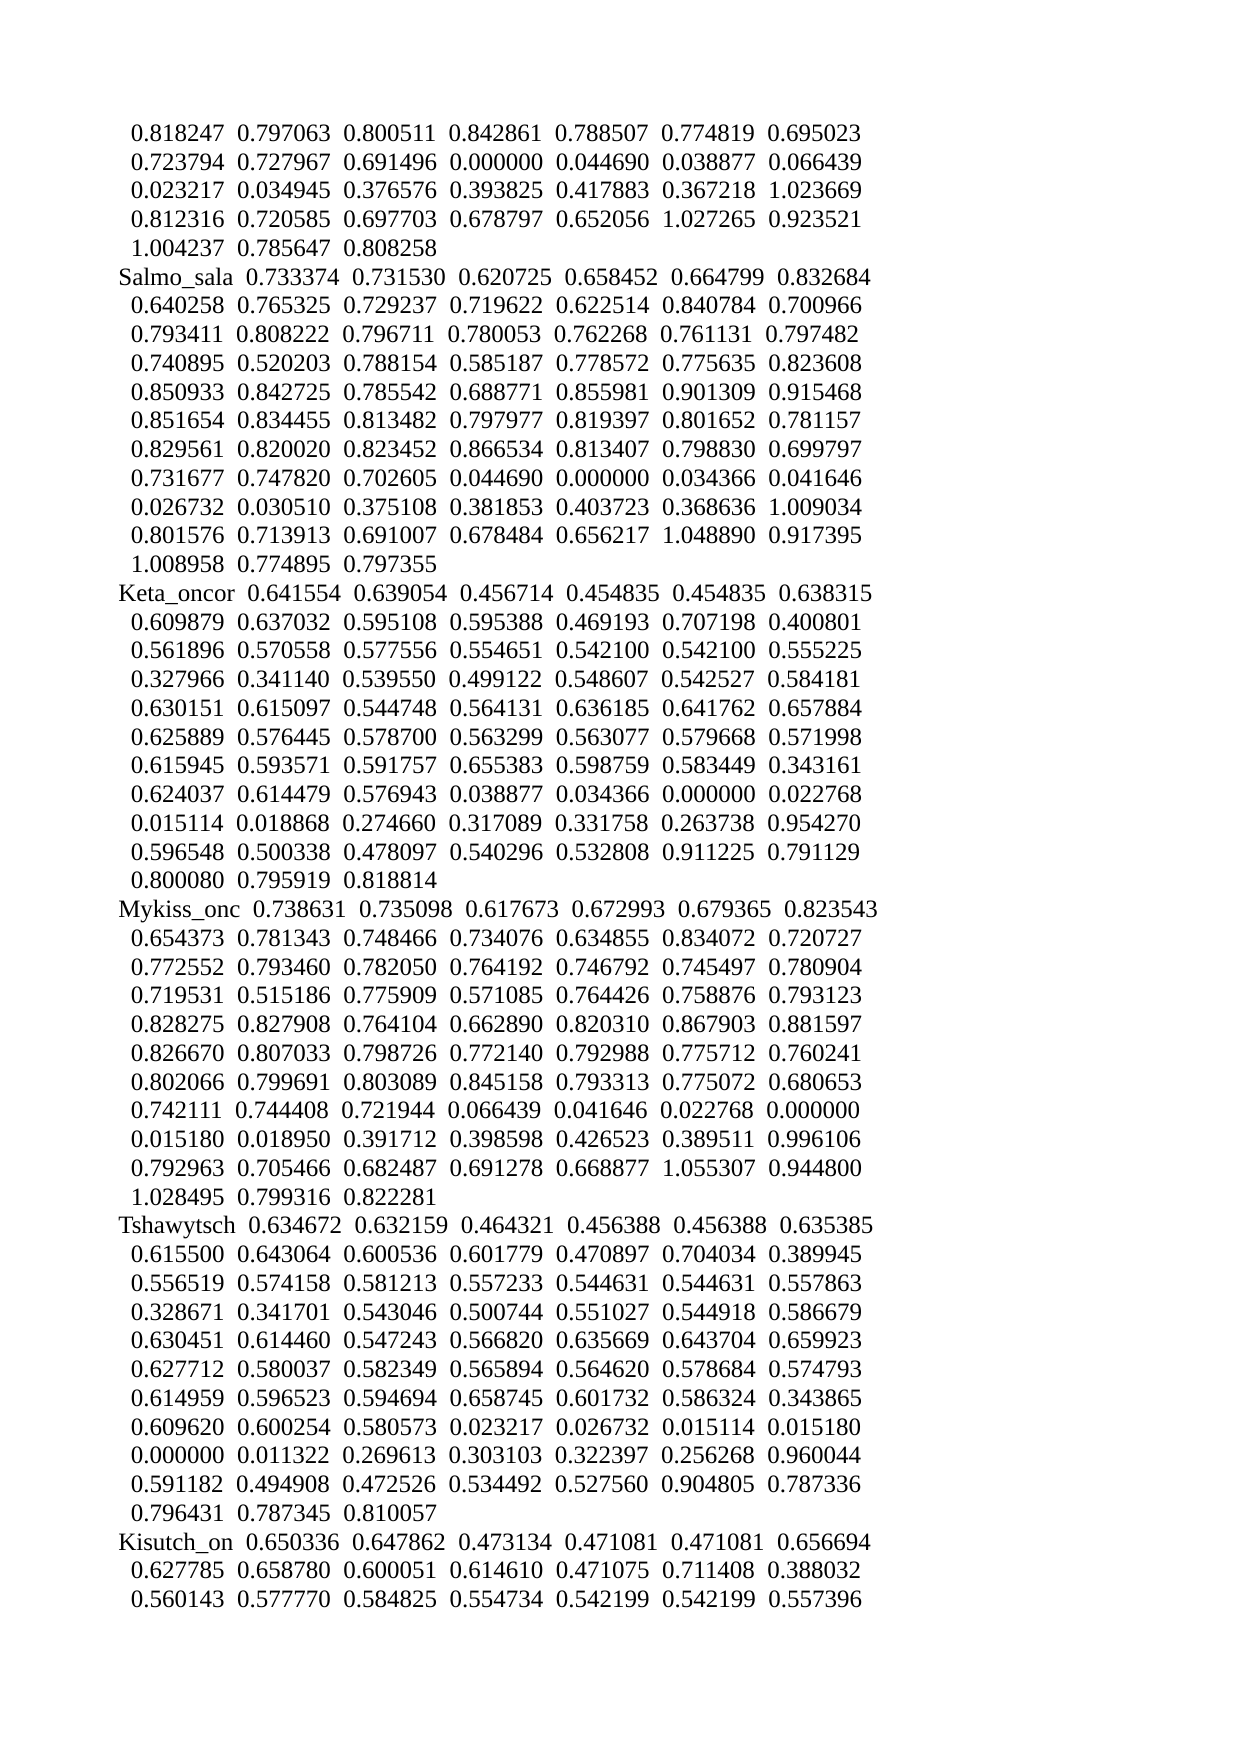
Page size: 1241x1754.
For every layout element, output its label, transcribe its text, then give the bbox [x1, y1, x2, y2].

text 0.015180 0.018950 0.391712 0.398598 0.426523 0.389511 0.996106 [118, 1124, 1122, 1153]
text 0.561896 0.570558 0.577556 0.554651 0.542100 0.542100 0.555225 [118, 636, 1122, 664]
text 0.731677 0.747820 0.702605 0.044690 0.000000 0.034366 0.041646 [118, 463, 1122, 492]
text 0.560143 0.577770 0.584825 0.554734 0.542199 0.542199 0.557396 [118, 1584, 1122, 1613]
text 1.008958 0.774895 0.797355 [118, 549, 1122, 578]
text 0.792963 0.705466 0.682487 0.691278 0.668877 1.055307 0.944800 [118, 1153, 1122, 1182]
text 0.829561 0.820020 0.823452 0.866534 0.813407 0.798830 0.699797 [118, 434, 1122, 463]
text 0.630151 0.615097 0.544748 0.564131 0.636185 0.641762 0.657884 [118, 693, 1122, 722]
text 0.327966 0.341140 0.539550 0.499122 0.548607 0.542527 0.584181 [118, 664, 1122, 693]
text 0.801576 0.713913 0.691007 0.678484 0.656217 1.048890 0.917395 [118, 521, 1122, 549]
text 0.609879 0.637032 0.595108 0.595388 0.469193 0.707198 0.400801 [118, 607, 1122, 636]
text Salmo_sala 0.733374 0.731530 0.620725 0.658452 0.664799 0.832684 [118, 262, 1122, 291]
text 0.556519 0.574158 0.581213 0.557233 0.544631 0.544631 0.557863 [118, 1268, 1122, 1297]
text 0.812316 0.720585 0.697703 0.678797 0.652056 1.027265 0.923521 [118, 204, 1122, 233]
text 1.028495 0.799316 0.822281 [118, 1182, 1122, 1211]
text 0.630451 0.614460 0.547243 0.566820 0.635669 0.643704 0.659923 [118, 1326, 1122, 1354]
text 0.742111 0.744408 0.721944 0.066439 0.041646 0.022768 0.000000 [118, 1096, 1122, 1124]
text 0.851654 0.834455 0.813482 0.797977 0.819397 0.801652 0.781157 [118, 406, 1122, 434]
text 0.023217 0.034945 0.376576 0.393825 0.417883 0.367218 1.023669 [118, 176, 1122, 204]
text 0.627712 0.580037 0.582349 0.565894 0.564620 0.578684 0.574793 [118, 1354, 1122, 1383]
text 0.796431 0.787345 0.810057 [118, 1498, 1122, 1527]
text 0.627785 0.658780 0.600051 0.614610 0.471075 0.711408 0.388032 [118, 1556, 1122, 1584]
text 0.596548 0.500338 0.478097 0.540296 0.532808 0.911225 0.791129 [118, 837, 1122, 866]
text 0.654373 0.781343 0.748466 0.734076 0.634855 0.834072 0.720727 [118, 923, 1122, 952]
text Keta_oncor 0.641554 0.639054 0.456714 0.454835 0.454835 0.638315 [118, 578, 1122, 607]
text 0.793411 0.808222 0.796711 0.780053 0.762268 0.761131 0.797482 [118, 319, 1122, 348]
text 0.615945 0.593571 0.591757 0.655383 0.598759 0.583449 0.343161 [118, 751, 1122, 779]
text 0.625889 0.576445 0.578700 0.563299 0.563077 0.579668 0.571998 [118, 722, 1122, 751]
text 0.772552 0.793460 0.782050 0.764192 0.746792 0.745497 0.780904 [118, 952, 1122, 981]
text 0.624037 0.614479 0.576943 0.038877 0.034366 0.000000 0.022768 [118, 779, 1122, 808]
text 0.826670 0.807033 0.798726 0.772140 0.792988 0.775712 0.760241 [118, 1038, 1122, 1067]
text 0.614959 0.596523 0.594694 0.658745 0.601732 0.586324 0.343865 [118, 1383, 1122, 1412]
text 0.640258 0.765325 0.729237 0.719622 0.622514 0.840784 0.700966 [118, 291, 1122, 319]
text 0.609620 0.600254 0.580573 0.023217 0.026732 0.015114 0.015180 [118, 1412, 1122, 1441]
text 0.719531 0.515186 0.775909 0.571085 0.764426 0.758876 0.793123 [118, 981, 1122, 1009]
text 0.591182 0.494908 0.472526 0.534492 0.527560 0.904805 0.787336 [118, 1469, 1122, 1498]
text Tshawytsch 0.634672 0.632159 0.464321 0.456388 0.456388 0.635385 [118, 1211, 1122, 1239]
text 0.802066 0.799691 0.803089 0.845158 0.793313 0.775072 0.680653 [118, 1067, 1122, 1096]
text Mykiss_onc 0.738631 0.735098 0.617673 0.672993 0.679365 0.823543 [118, 894, 1122, 923]
text 0.615500 0.643064 0.600536 0.601779 0.470897 0.704034 0.389945 [118, 1239, 1122, 1268]
text 0.723794 0.727967 0.691496 0.000000 0.044690 0.038877 0.066439 [118, 147, 1122, 176]
text 0.015114 0.018868 0.274660 0.317089 0.331758 0.263738 0.954270 [118, 808, 1122, 837]
text 1.004237 0.785647 0.808258 [118, 233, 1122, 262]
text 0.828275 0.827908 0.764104 0.662890 0.820310 0.867903 0.881597 [118, 1009, 1122, 1038]
text 0.000000 0.011322 0.269613 0.303103 0.322397 0.256268 0.960044 [118, 1441, 1122, 1469]
text 0.850933 0.842725 0.785542 0.688771 0.855981 0.901309 0.915468 [118, 377, 1122, 406]
text Kisutch_on 0.650336 0.647862 0.473134 0.471081 0.471081 0.656694 [118, 1527, 1122, 1556]
text 0.026732 0.030510 0.375108 0.381853 0.403723 0.368636 1.009034 [118, 492, 1122, 521]
text 0.740895 0.520203 0.788154 0.585187 0.778572 0.775635 0.823608 [118, 348, 1122, 377]
text 0.328671 0.341701 0.543046 0.500744 0.551027 0.544918 0.586679 [118, 1297, 1122, 1326]
text 0.818247 0.797063 0.800511 0.842861 0.788507 0.774819 0.695023 [118, 118, 1122, 147]
text 0.800080 0.795919 0.818814 [118, 866, 1122, 894]
